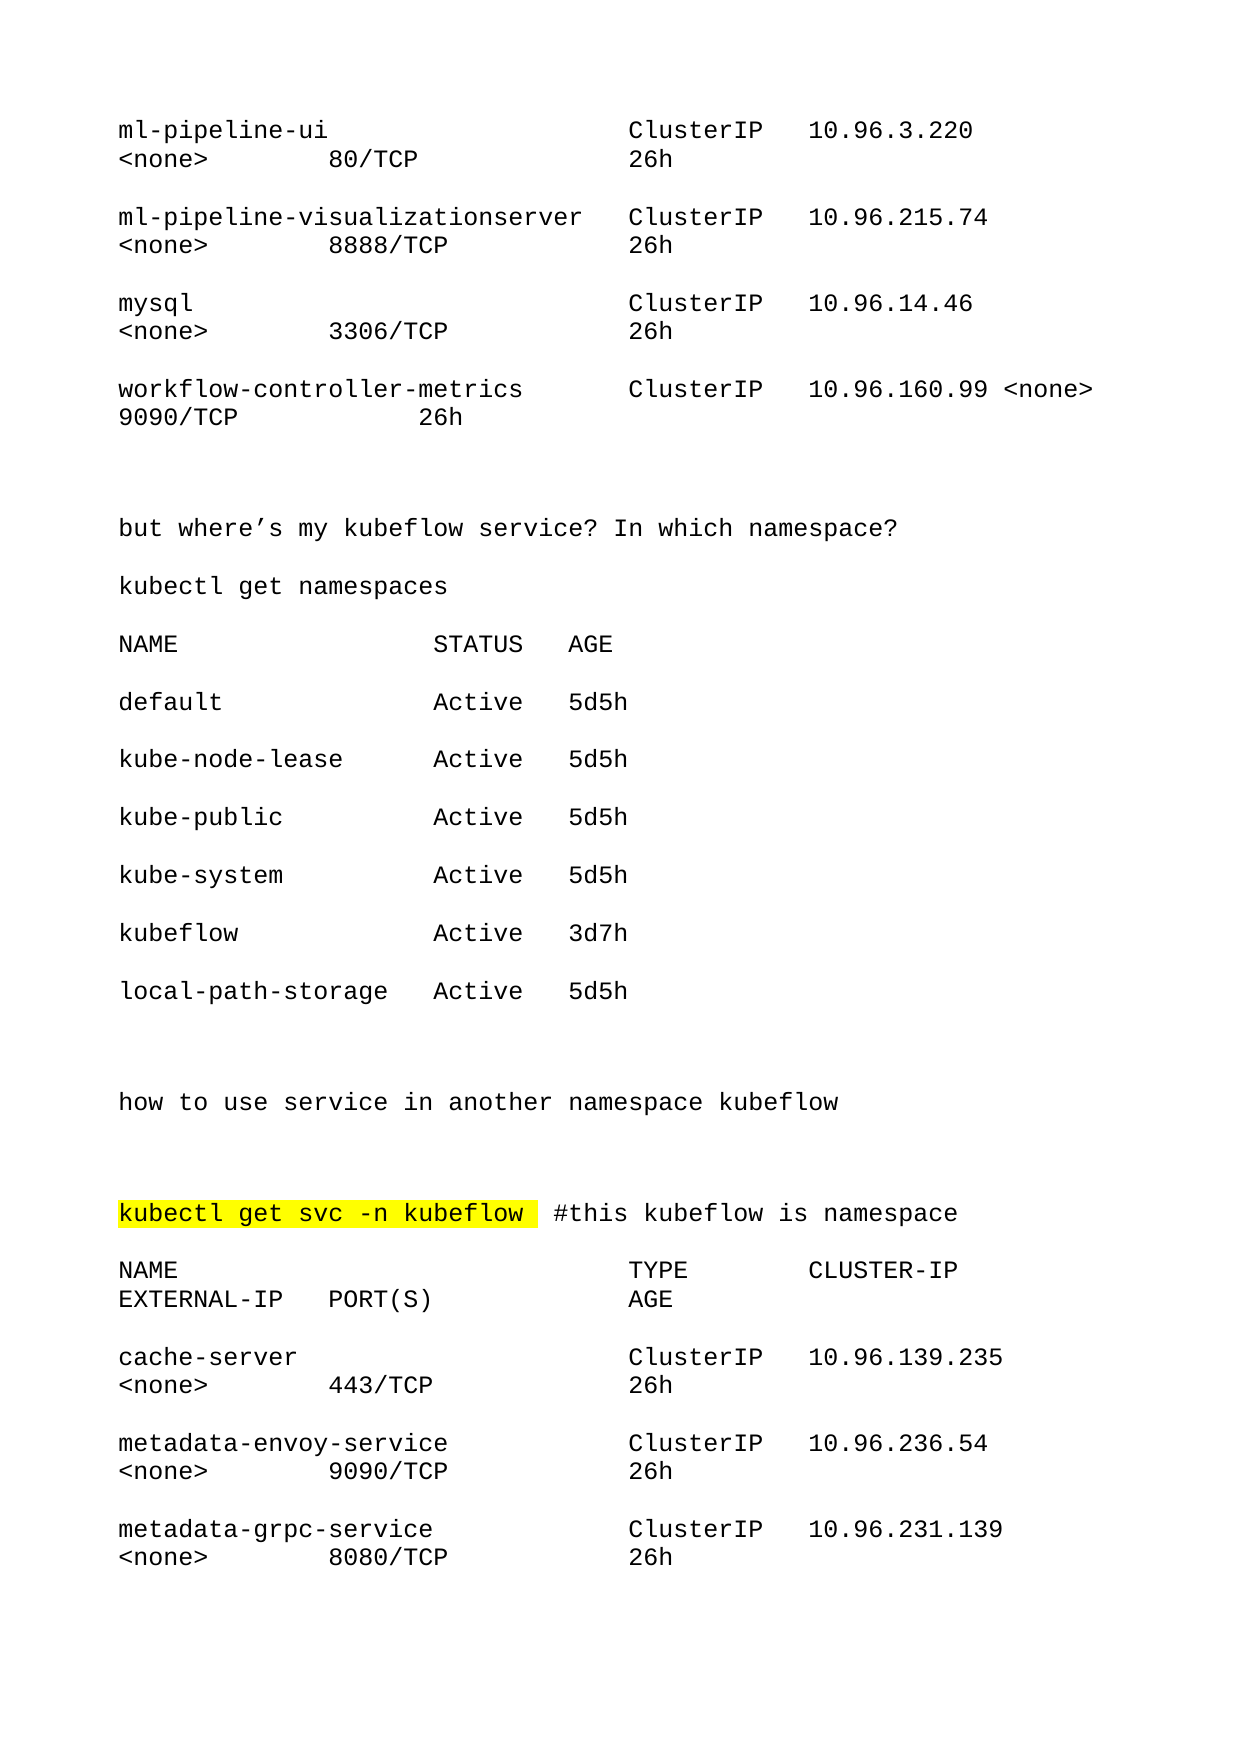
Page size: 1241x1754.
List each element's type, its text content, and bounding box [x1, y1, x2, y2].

text metadata-envoy-service ClusterIP 10.96.236.54 <none> 9090/TCP 26h [118, 1430, 1122, 1487]
text workflow-controller-metrics ClusterIP 10.96.160.99 <none> 9090/TCP 26h [118, 377, 1122, 433]
text NAME STATUS AGE [118, 631, 1122, 660]
text kube-public Active 5d5h [118, 805, 1122, 833]
text mysql ClusterIP 10.96.14.46 <none> 3306/TCP 26h [118, 290, 1122, 347]
text metadata-grpc-service ClusterIP 10.96.231.139 <none> 8080/TCP 26h [118, 1516, 1122, 1573]
text kube-system Active 5d5h [118, 863, 1122, 891]
text kubectl get namespaces [118, 574, 1122, 602]
text ml-pipeline-ui ClusterIP 10.96.3.220 <none> 80/TCP 26h [118, 118, 1122, 175]
text kubectl get svc -n kubeflow #this kubeflow is namespace [118, 1200, 1122, 1228]
text kube-node-lease Active 5d5h [118, 747, 1122, 775]
text how to use service in another namespace kubeflow [118, 1089, 1122, 1118]
text NAME TYPE CLUSTER-IP EXTERNAL-IP PORT(S) AGE [118, 1258, 1122, 1315]
text cache-server ClusterIP 10.96.139.235 <none> 443/TCP 26h [118, 1344, 1122, 1401]
text kubeflow Active 3d7h [118, 921, 1122, 949]
text local-path-storage Active 5d5h [118, 978, 1122, 1007]
text ml-pipeline-visualizationserver ClusterIP 10.96.215.74 <none> 8888/TCP 26h [118, 204, 1122, 261]
text default Active 5d5h [118, 689, 1122, 718]
text but where’s my kubeflow service? In which namespace? [118, 516, 1122, 544]
